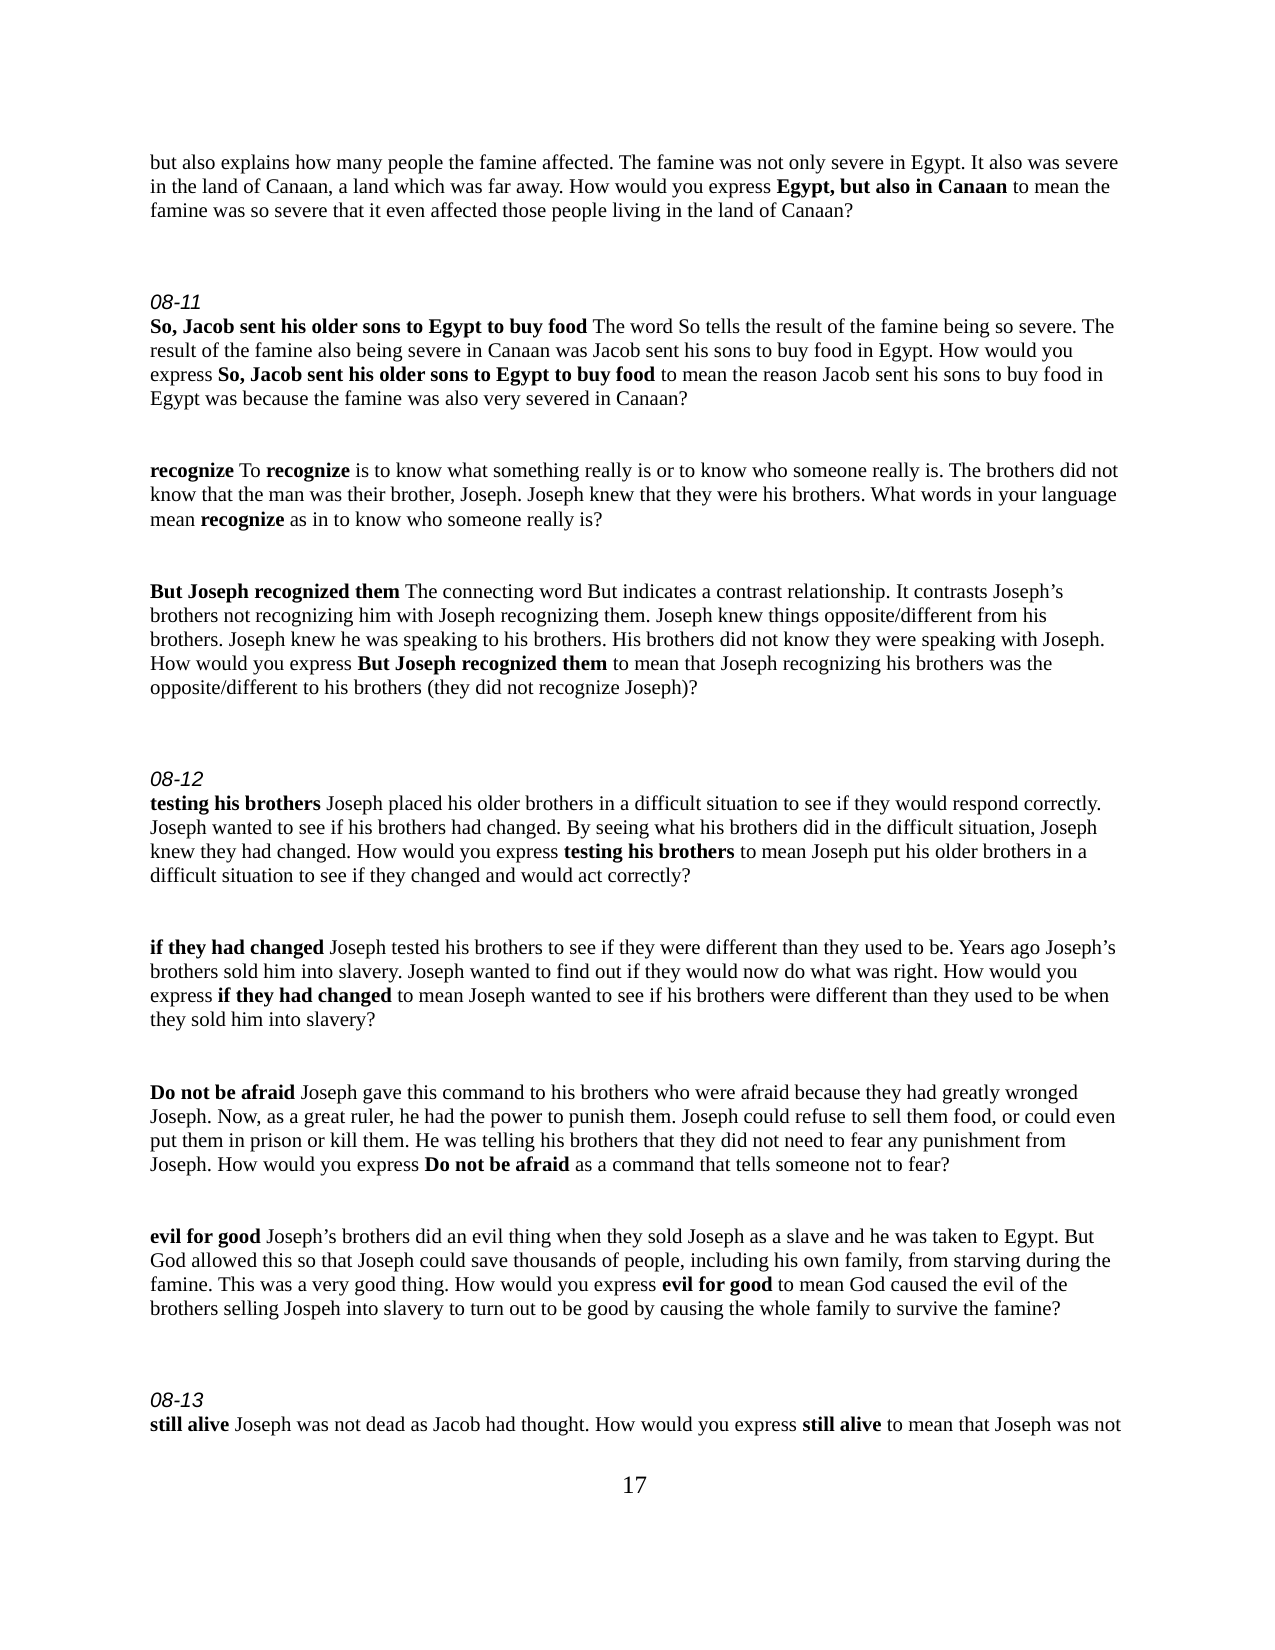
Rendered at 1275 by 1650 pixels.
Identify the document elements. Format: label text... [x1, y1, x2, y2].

text But Joseph recognized them The connecting word But indicates a contrast relationship. It contrasts Joseph’s brothers not recognizing him with Joseph recognizing them. Joseph knew things opposite/different from his brothers. Joseph knew he was speaking to his brothers. His brothers did not know they were speaking with Joseph. How would you express But Joseph recognized them to mean that Joseph recognizing his brothers was the opposite/different to his brothers (they did not recognize Joseph)? [150, 579, 1125, 699]
text but also explains how many people the famine affected. The famine was not only severe in Egypt. It also was severe in the land of Canaan, a land which was far away. How would you express Egypt, but also in Canaan to mean the famine was so severe that it even affected those people living in the land of Canaan? [150, 150, 1125, 222]
subtitle 08-11 [150, 290, 1125, 314]
text recognize To recognize is to know what something really is or to know who someone really is. The brothers did not know that the man was their brother, Joseph. Joseph knew that they were his brothers. What words in your language mean recognize as in to know who someone really is? [150, 458, 1125, 531]
text testing his brothers Joseph placed his older brothers in a difficult situation to see if they would respond correctly. Joseph wanted to see if his brothers had changed. By seeing what his brothers did in the difficult situation, Joseph knew they had changed. How would you express testing his brothers to mean Joseph put his older brothers in a difficult situation to see if they changed and would act correctly? [150, 791, 1125, 887]
subtitle 08-12 [150, 767, 1125, 791]
text still alive Joseph was not dead as Jacob had thought. How would you express still alive to mean that Joseph was not [150, 1412, 1125, 1436]
text if they had changed Joseph tested his brothers to see if they were different than they used to be. Years ago Joseph’s brothers sold him into slavery. Joseph wanted to find out if they would now do what was right. How would you express if they had changed to mean Joseph wanted to see if his brothers were different than they used to be when they sold him into slavery? [150, 935, 1125, 1031]
text evil for good Joseph’s brothers did an evil thing when they sold Joseph as a slave and he was taken to Egypt. But God allowed this so that Joseph could save thousands of people, including his own family, from starving during the famine. This was a very good thing. How would you express evil for good to mean God caused the evil of the brothers selling Jospeh into slavery to turn out to be good by causing the whole family to survive the famine? [150, 1224, 1125, 1320]
text Do not be afraid Joseph gave this command to his brothers who were afraid because they had greatly wronged Joseph. Now, as a great ruler, he had the power to punish them. Joseph could refuse to sell them food, or could even put them in prison or kill them. He was telling his brothers that they did not need to fear any punishment from Joseph. How would you express Do not be afraid as a command that tells someone not to fear? [150, 1080, 1125, 1176]
subtitle 08-13 [150, 1388, 1125, 1412]
text So, Jacob sent his older sons to Egypt to buy food The word So tells the result of the famine being so severe. The result of the famine also being severe in Canaan was Jacob sent his sons to buy food in Egypt. How would you express So, Jacob sent his older sons to Egypt to buy food to mean the reason Jacob sent his sons to buy food in Egypt was because the famine was also very severed in Canaan? [150, 314, 1125, 410]
